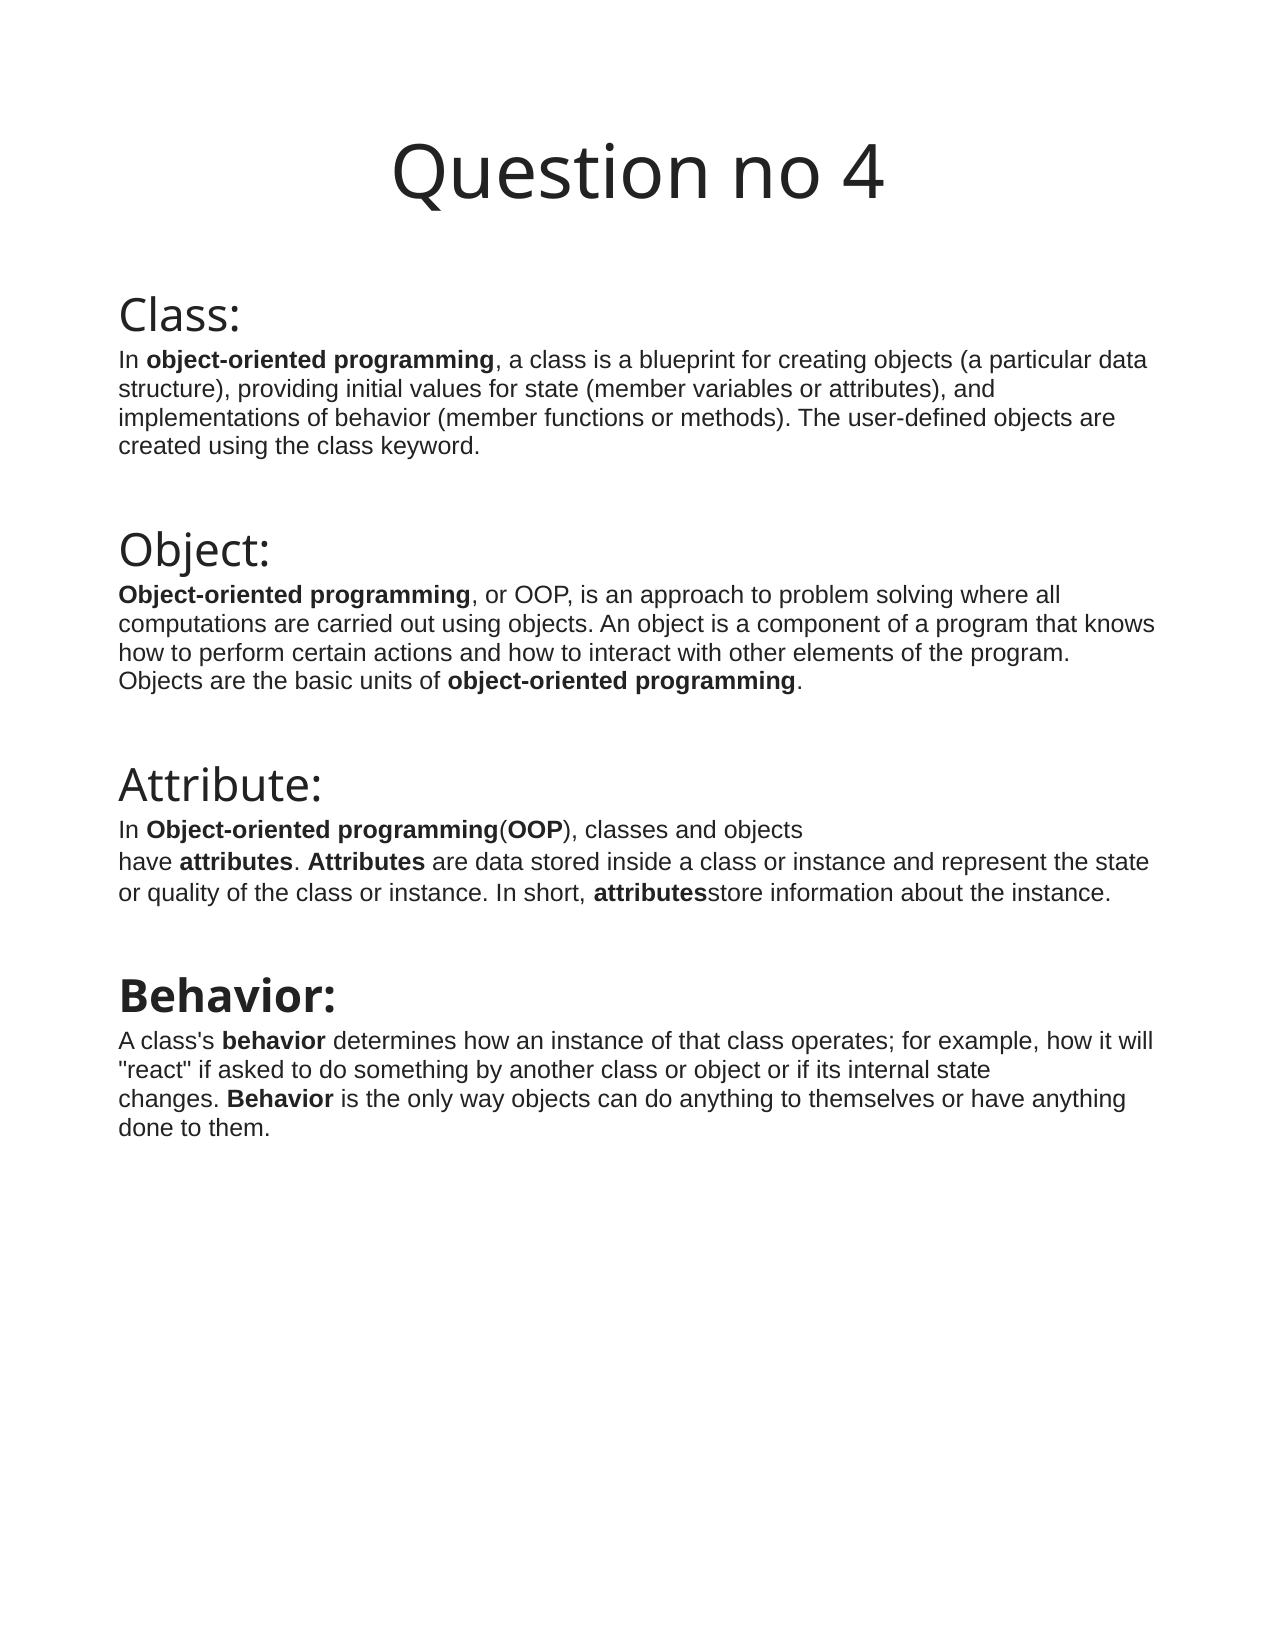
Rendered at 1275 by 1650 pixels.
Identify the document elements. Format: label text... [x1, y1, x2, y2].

text In Object-oriented programming(OOP), classes and objects have attributes. Attributes are data stored inside a class or instance and represent the state or quality of the class or instance. In short, attributesstore information about the instance. [118, 815, 1157, 906]
text In object-oriented programming, a class is a blueprint for creating objects (a particular data structure), providing initial values for state (member variables or attributes), and implementations of behavior (member functions or methods). The user-defined objects are created using the class keyword. [118, 345, 1157, 460]
text Question no 4 [118, 118, 1157, 220]
text Attribute: [118, 752, 1157, 815]
text Object-oriented programming, or OOP, is an approach to problem solving where all computations are carried out using objects. An object is a component of a program that knows how to perform certain actions and how to interact with other elements of the program. Objects are the basic units of object-oriented programming. [118, 580, 1157, 695]
text Class: [118, 283, 1157, 345]
text A class's behavior determines how an instance of that class operates; for example, how it will "react" if asked to do something by another class or object or if its internal state changes. Behavior is the only way objects can do anything to themselves or have anything done to them. [118, 1026, 1157, 1141]
text Behavior: [118, 964, 1157, 1026]
text Object: [118, 518, 1157, 580]
